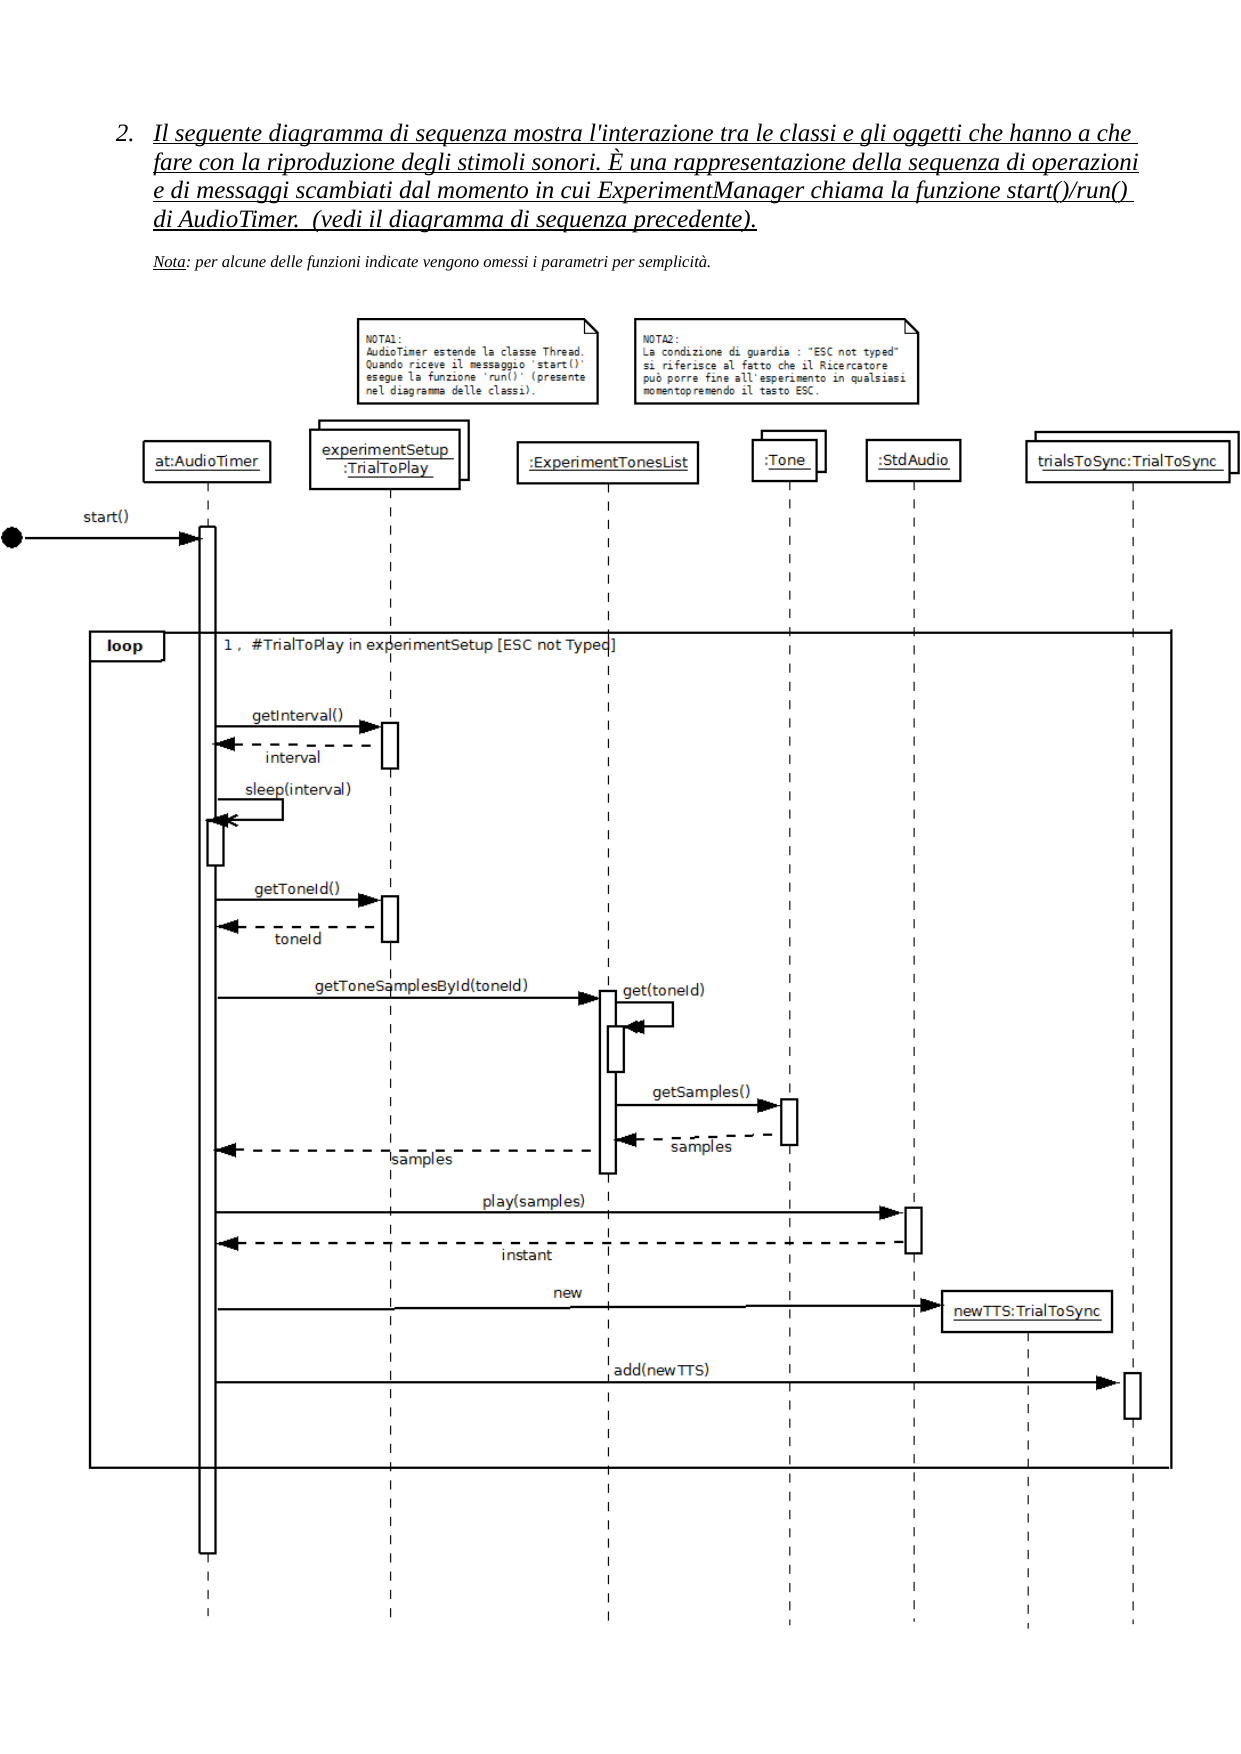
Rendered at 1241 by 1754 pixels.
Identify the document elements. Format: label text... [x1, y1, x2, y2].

picture [0, 318, 1241, 1631]
list Il seguente diagramma di sequenza mostra l'interazione tra le classi e gli oggetti che hanno a che fare con la riproduzione degli stimoli sonori. È una rappresentazione della sequenza di operazioni e di messaggi scambiati dal momento in cui ExperimentManager chiama la funzione start()/run() di AudioTimer. (vedi il diagramma di sequenza precedente). [116, 118, 1143, 233]
list Nota: per alcune delle funzioni indicate vengono omessi i parametri per semplicità. [116, 252, 1143, 271]
